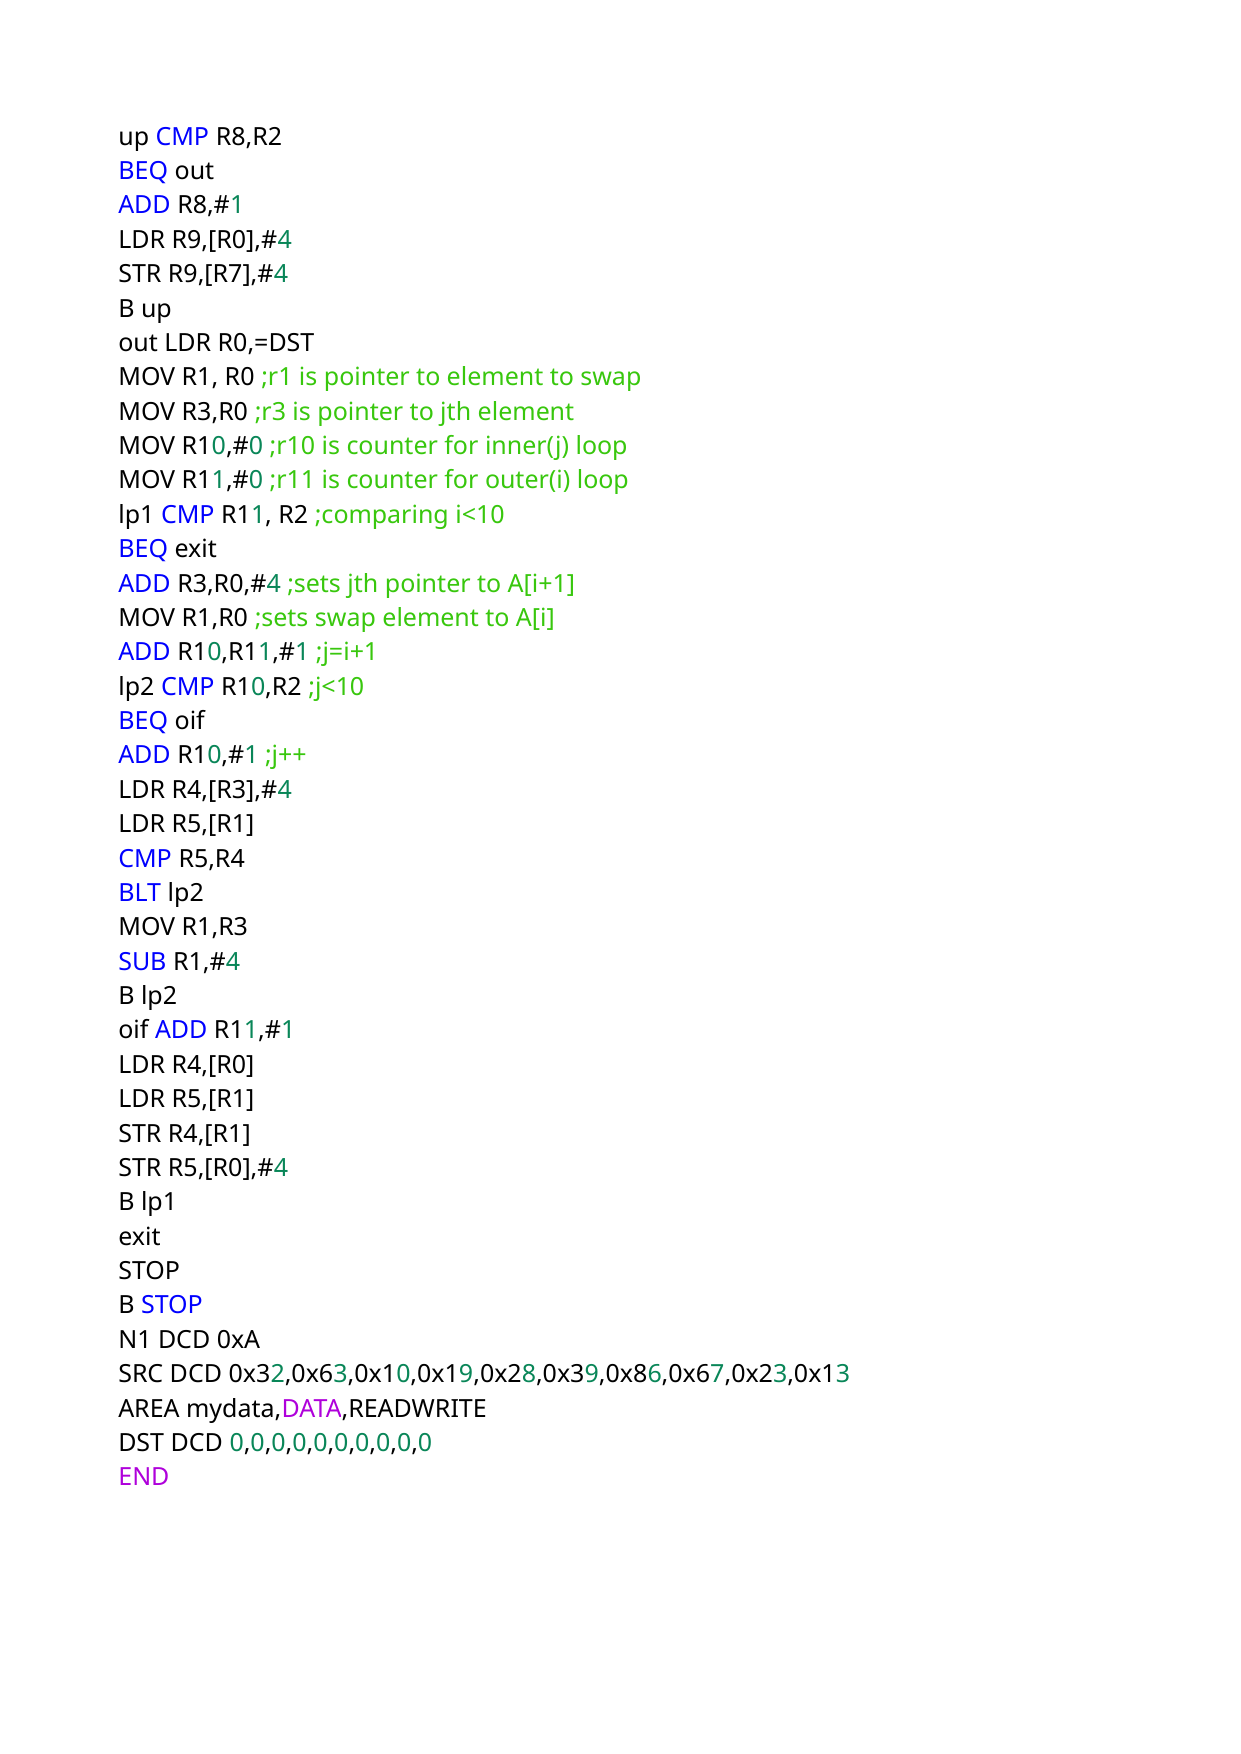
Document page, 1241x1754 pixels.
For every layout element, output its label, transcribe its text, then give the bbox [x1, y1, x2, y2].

text BEQ exit [118, 531, 1122, 565]
text AREA mydata,DATA,READWRITE [118, 1390, 1122, 1424]
text END [118, 1459, 1122, 1493]
text LDR R9,[R0],#4 [118, 221, 1122, 256]
text MOV R1, R0 ;r1 is pointer to element to swap [118, 359, 1122, 393]
text lp1 CMP R11, R2 ;comparing i<10 [118, 496, 1122, 531]
text STOP [118, 1252, 1122, 1287]
text DST DCD 0,0,0,0,0,0,0,0,0,0 [118, 1424, 1122, 1459]
text ADD R3,R0,#4 ;sets jth pointer to A[i+1] [118, 565, 1122, 599]
text SUB R1,#4 [118, 943, 1122, 977]
text ADD R10,#1 ;j++ [118, 737, 1122, 771]
text STR R5,[R0],#4 [118, 1149, 1122, 1184]
text MOV R1,R0 ;sets swap element to A[i] [118, 599, 1122, 634]
text MOV R1,R3 [118, 909, 1122, 943]
text B lp2 [118, 977, 1122, 1012]
text STR R9,[R7],#4 [118, 256, 1122, 290]
text ADD R8,#1 [118, 187, 1122, 221]
text LDR R4,[R0] [118, 1046, 1122, 1081]
text oif ADD R11,#1 [118, 1012, 1122, 1046]
text STR R4,[R1] [118, 1115, 1122, 1149]
text N1 DCD 0xA [118, 1321, 1122, 1356]
text BEQ out [118, 152, 1122, 187]
text up CMP R8,R2 [118, 118, 1122, 152]
text lp2 CMP R10,R2 ;j<10 [118, 668, 1122, 702]
text out LDR R0,=DST [118, 324, 1122, 359]
text SRC DCD 0x32,0x63,0x10,0x19,0x28,0x39,0x86,0x67,0x23,0x13 [118, 1356, 1122, 1390]
text LDR R4,[R3],#4 [118, 771, 1122, 806]
text MOV R11,#0 ;r11 is counter for outer(i) loop [118, 462, 1122, 496]
text B up [118, 290, 1122, 324]
text B STOP [118, 1287, 1122, 1321]
text MOV R3,R0 ;r3 is pointer to jth element [118, 393, 1122, 427]
text ADD R10,R11,#1 ;j=i+1 [118, 634, 1122, 668]
text LDR R5,[R1] [118, 1081, 1122, 1115]
text CMP R5,R4 [118, 840, 1122, 874]
text BLT lp2 [118, 874, 1122, 909]
text LDR R5,[R1] [118, 806, 1122, 840]
text BEQ oif [118, 702, 1122, 737]
text MOV R10,#0 ;r10 is counter for inner(j) loop [118, 427, 1122, 462]
text exit [118, 1218, 1122, 1252]
text B lp1 [118, 1184, 1122, 1218]
